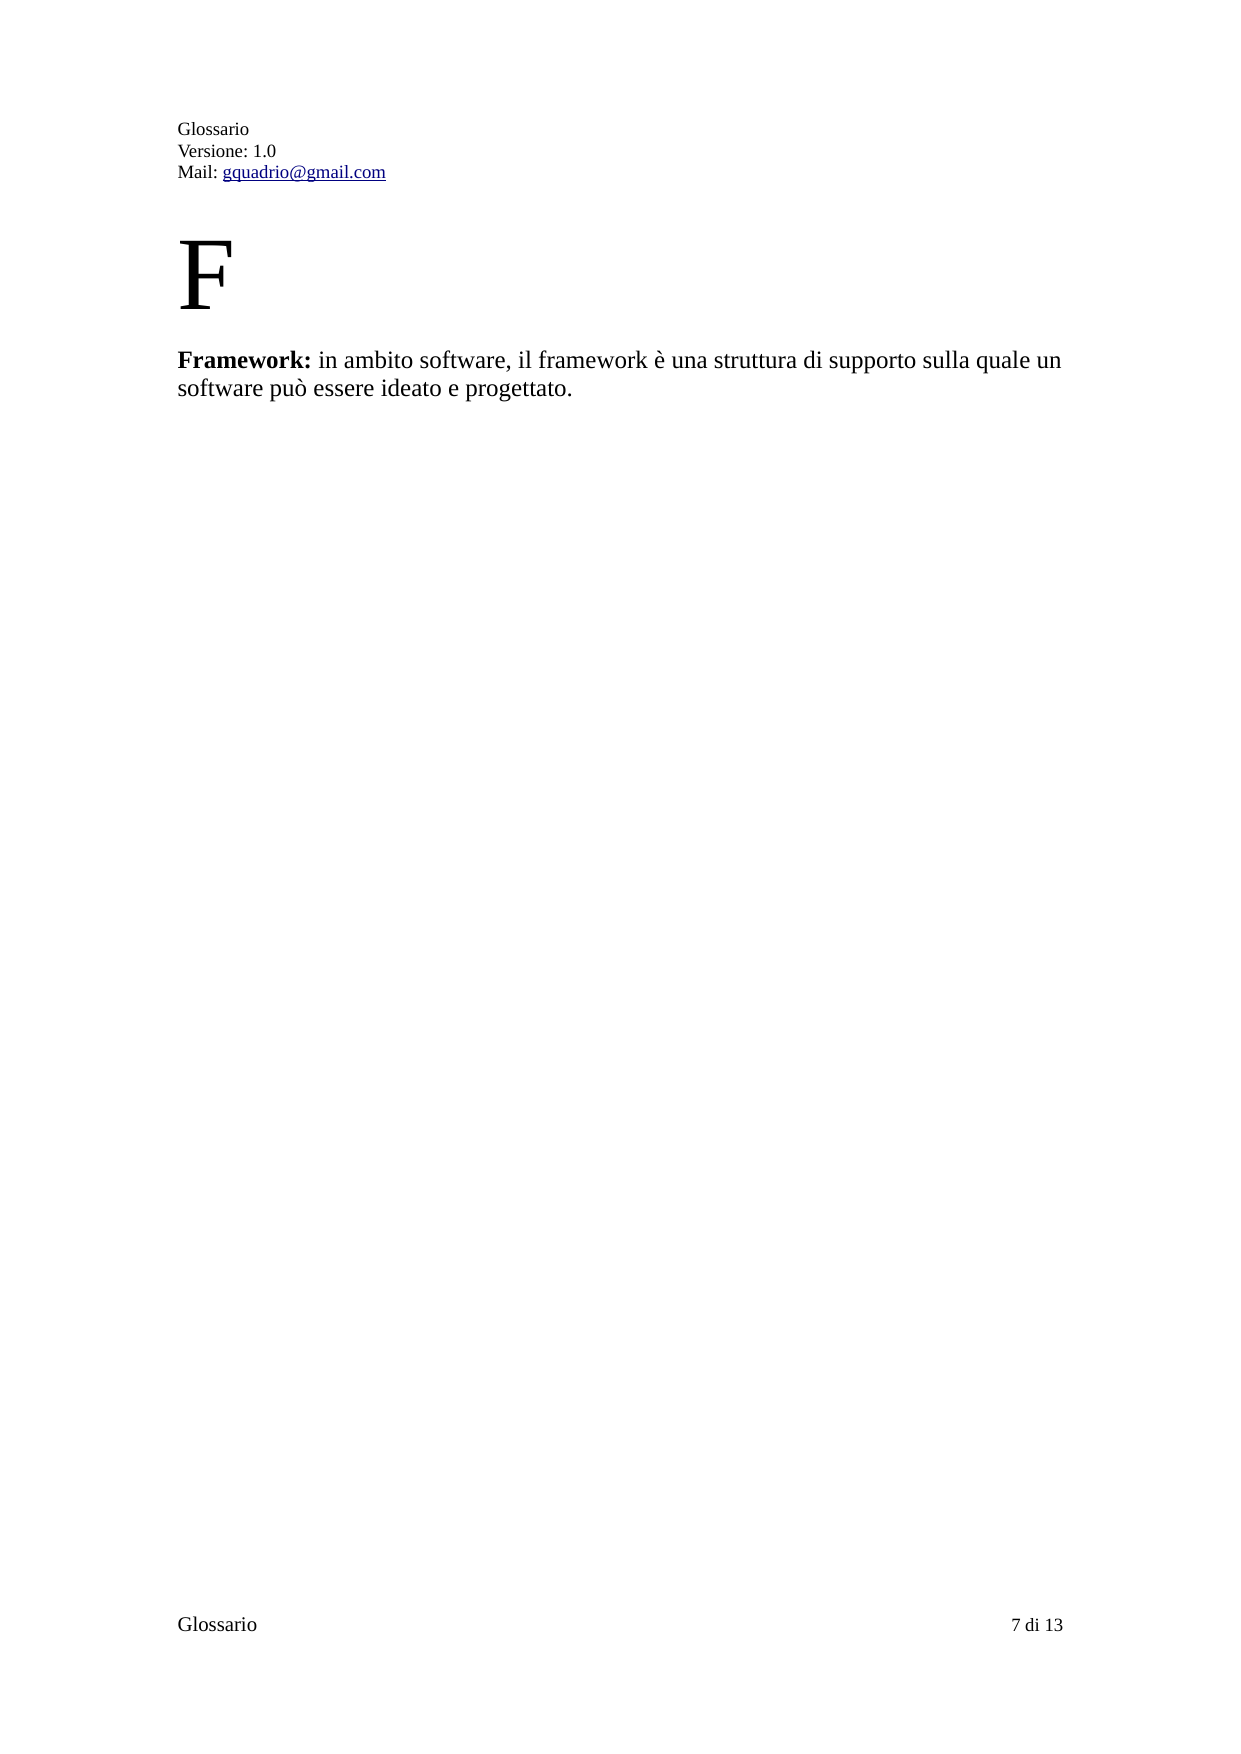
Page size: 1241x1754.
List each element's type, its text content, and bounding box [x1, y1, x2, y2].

text F [177, 212, 1063, 332]
text Framework: in ambito software, il framework è una struttura di supporto sulla quale un software può essere ideato e progettato. [177, 345, 1063, 402]
